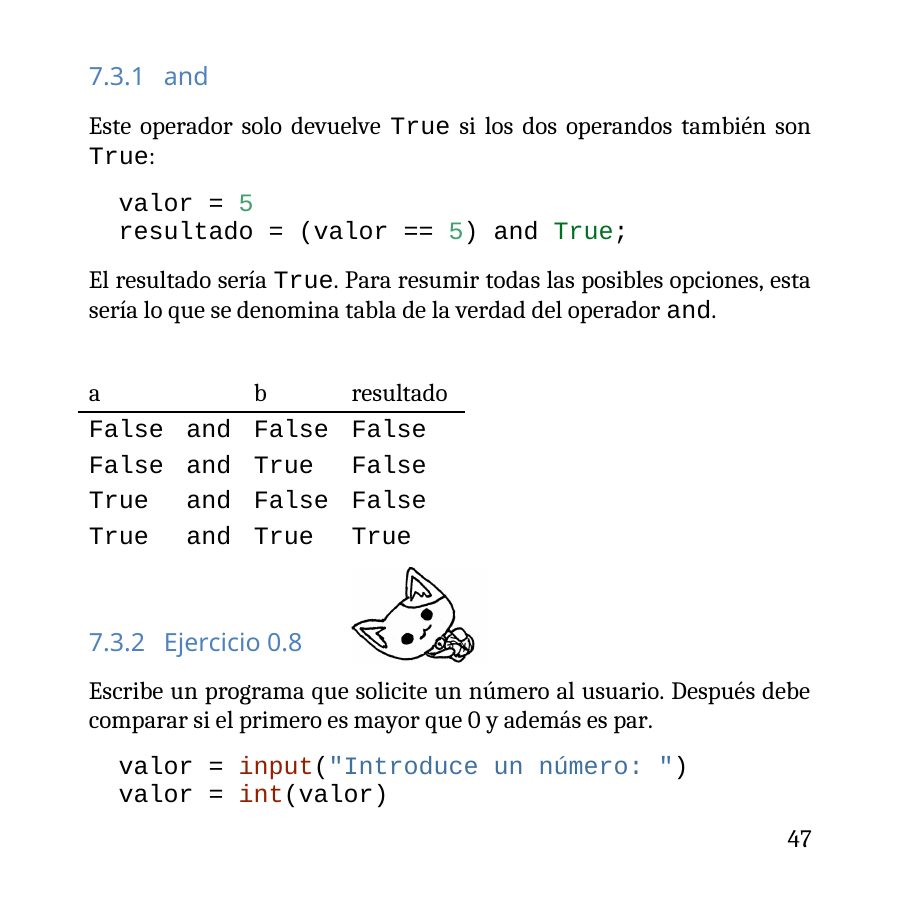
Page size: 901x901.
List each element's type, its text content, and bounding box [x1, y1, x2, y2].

text valor = input("Introduce un número: ") valor = int(valor) [118, 753, 811, 810]
table_cell False [340, 413, 464, 448]
table_cell and [175, 484, 242, 520]
table_cell True [78, 520, 175, 556]
table_header resultado [340, 345, 464, 411]
table_cell True [243, 520, 340, 556]
table_header a [78, 345, 175, 411]
subtitle Ejercicio 0.8 [89, 624, 350, 658]
subtitle and [89, 59, 811, 93]
table_cell False [243, 413, 340, 448]
table_header b [243, 345, 340, 411]
table_header [175, 345, 242, 411]
table_cell False [78, 449, 175, 484]
table_cell True [78, 484, 175, 520]
table_cell False [340, 484, 464, 520]
table_cell and [175, 413, 242, 448]
table_cell False [340, 449, 464, 484]
table_cell False [78, 413, 175, 448]
picture [350, 567, 489, 663]
text El resultado sería True. Para resumir todas las posibles opciones, esta sería lo que se denomina tabla de la verdad del operador and. [89, 266, 811, 326]
table_cell True [340, 520, 464, 556]
subtitle [489, 624, 811, 658]
text Escribe un programa que solicite un número al usuario. Después debe comparar si el primero es mayor que 0 y además es par. [89, 677, 811, 734]
text Este operador solo devuelve True si los dos operandos también son True: [89, 112, 811, 172]
table_cell and [175, 449, 242, 484]
table_cell and [175, 520, 242, 556]
table_cell False [243, 484, 340, 520]
table_cell True [243, 449, 340, 484]
text valor = 5 resultado = (valor == 5) and True; [118, 191, 811, 247]
